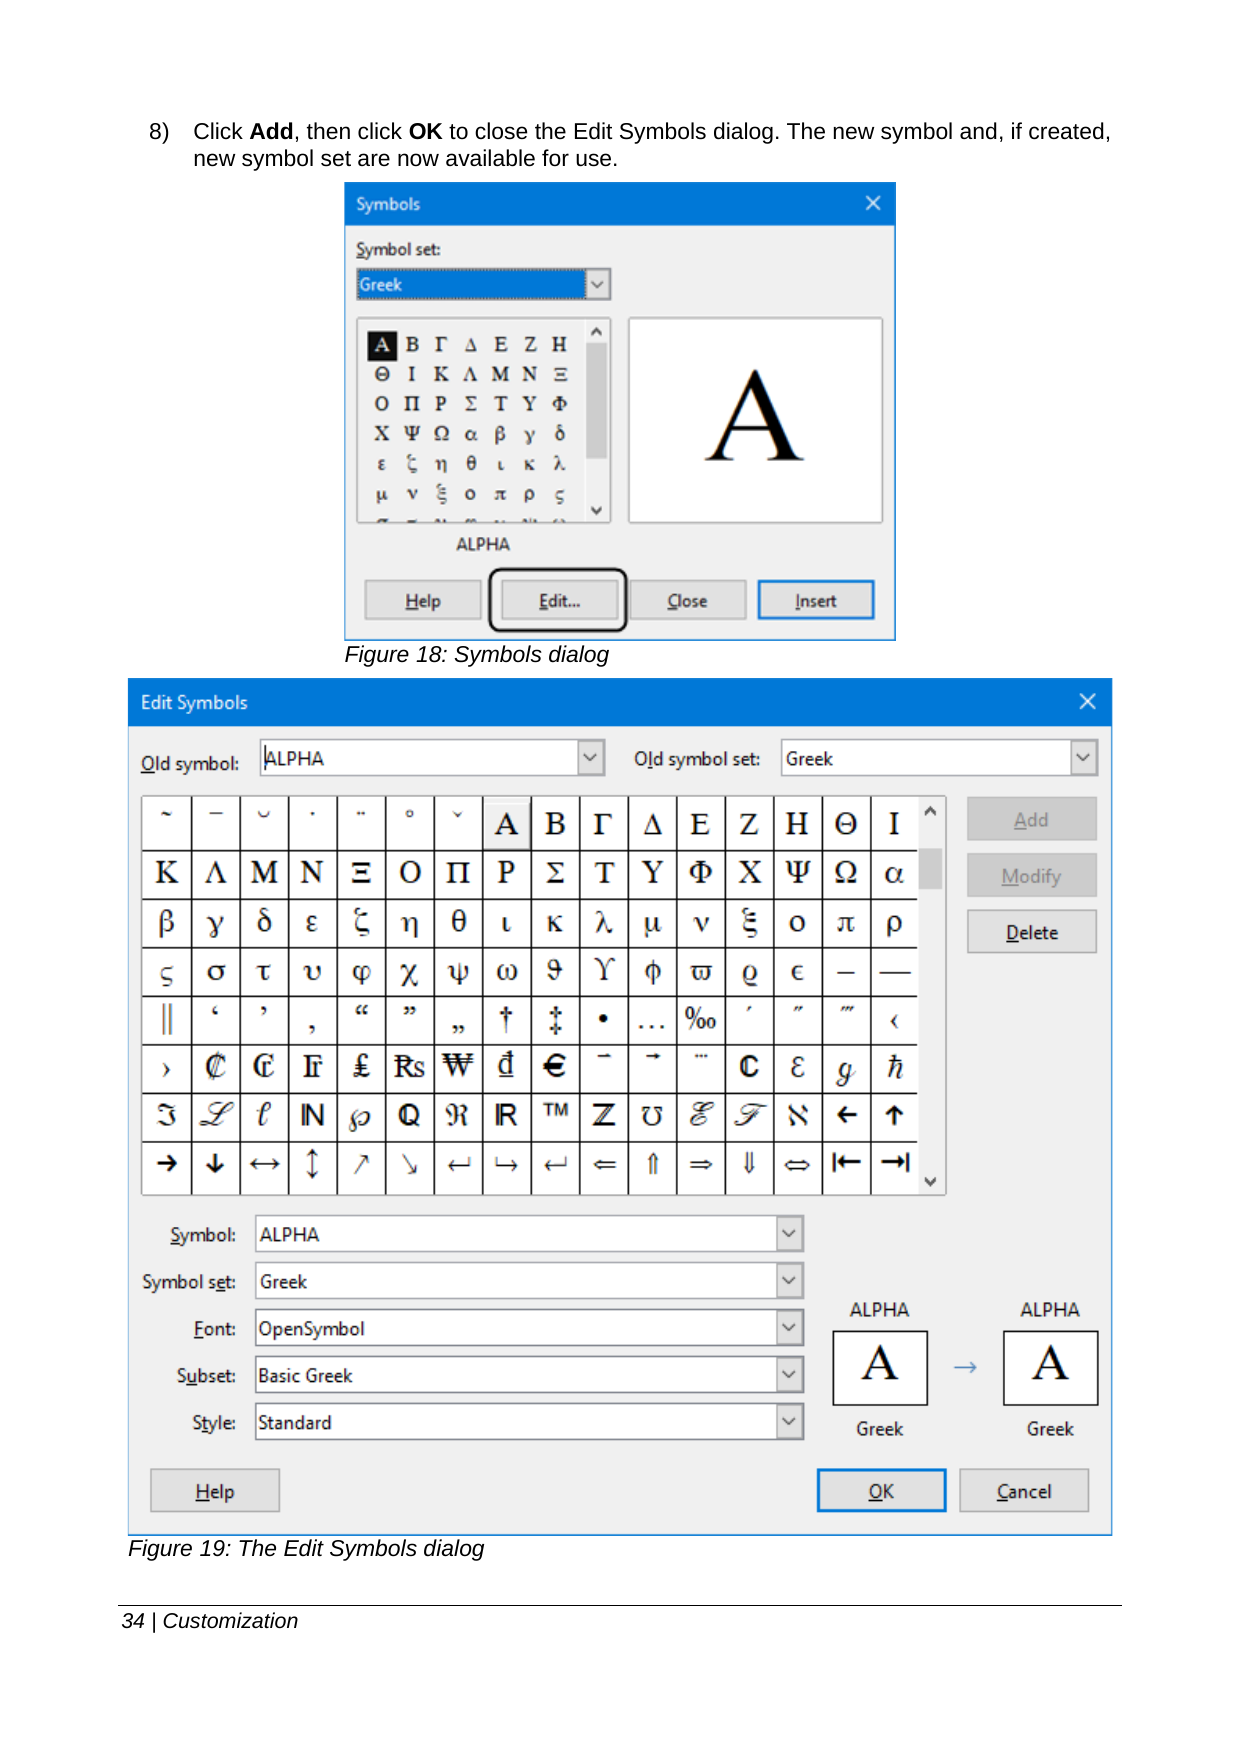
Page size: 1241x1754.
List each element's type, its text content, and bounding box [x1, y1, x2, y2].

text Figure 18: Symbols dialog [344, 641, 896, 667]
picture [127, 678, 1113, 1536]
text Figure 19: The Edit Symbols dialog [128, 1536, 1112, 1561]
list Click Add, then click OK to close the Edit Symbols dialog. The new symbol and, if created, new symbol set are now available for use. [169, 118, 1122, 171]
picture [344, 182, 896, 641]
